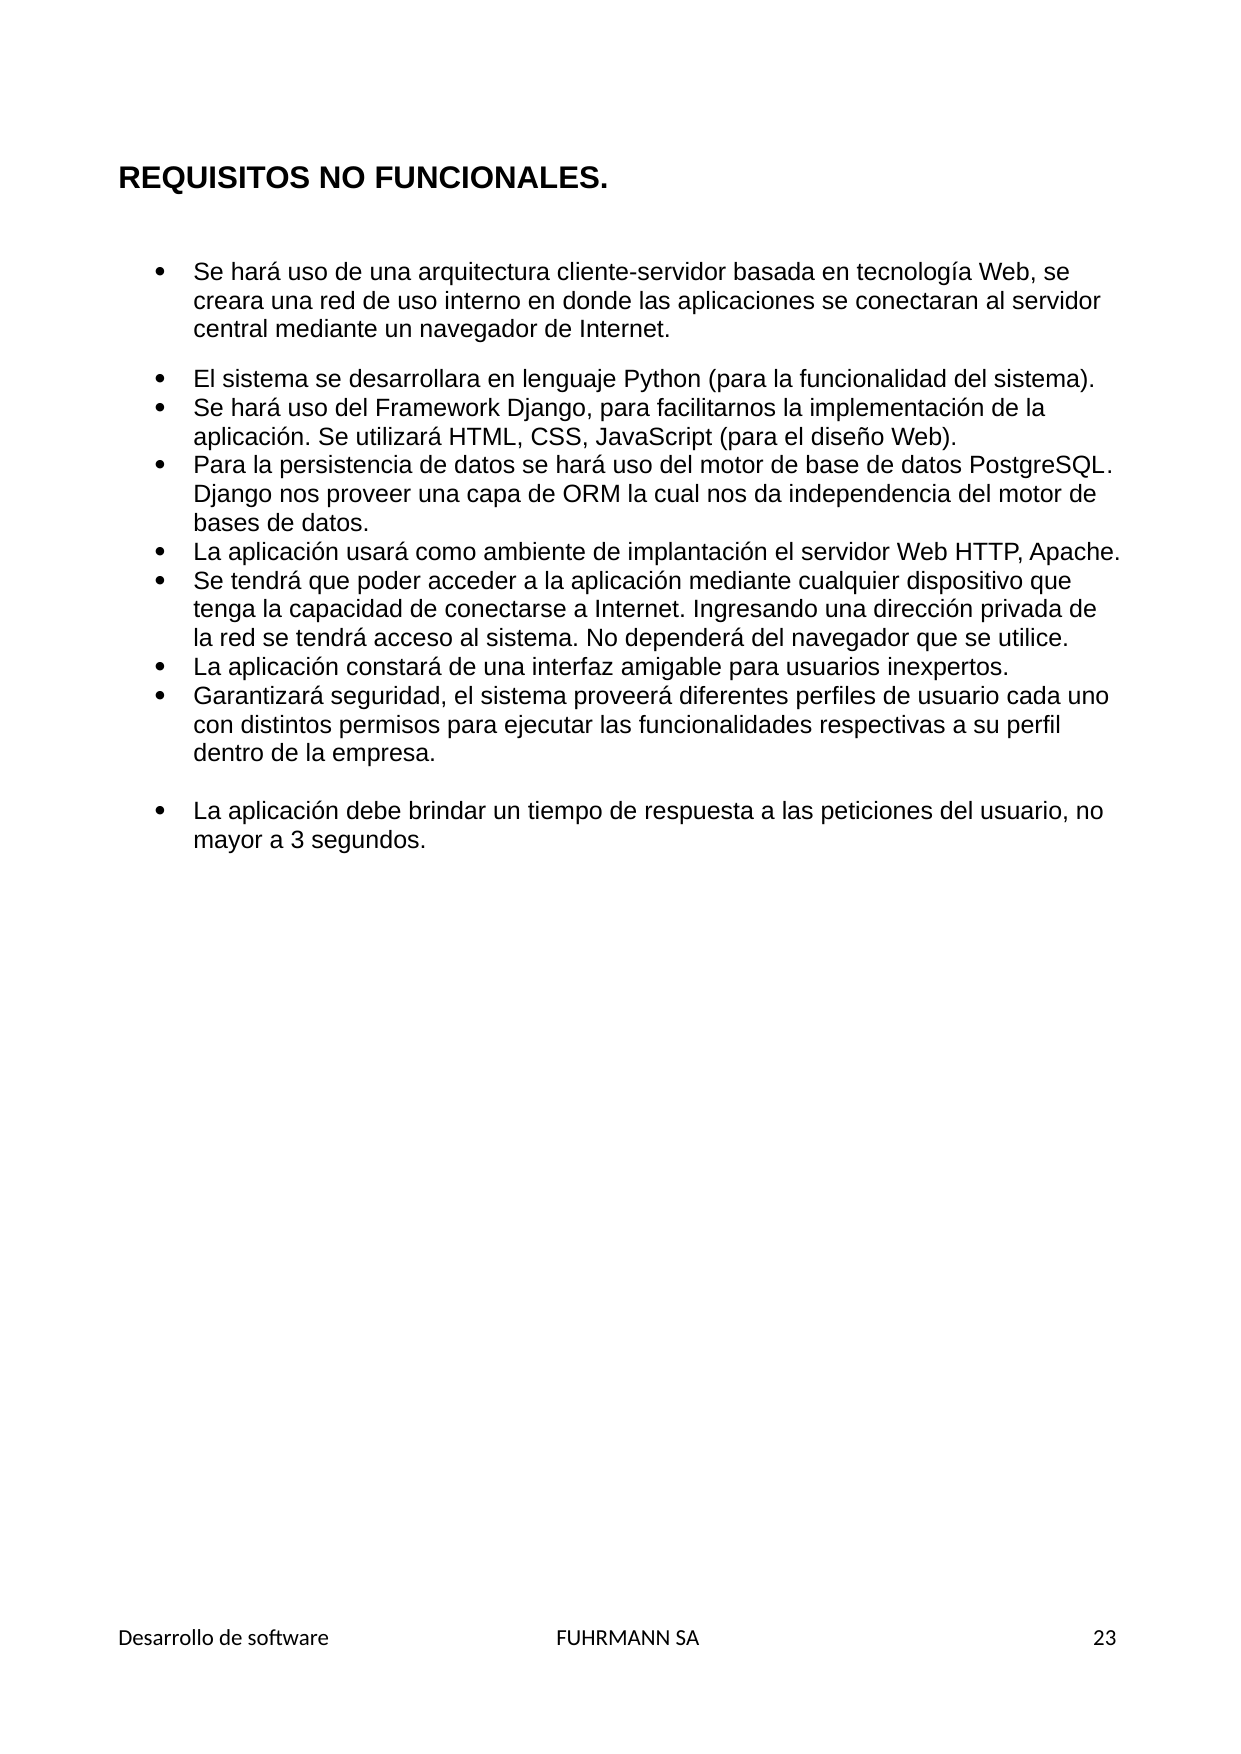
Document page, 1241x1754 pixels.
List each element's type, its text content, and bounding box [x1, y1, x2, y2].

list Garantizará seguridad, el sistema proveerá diferentes perfiles de usuario cada uno con distintos permisos para ejecutar las funcionalidades respectivas a su perfil dentro de la empresa. [156, 681, 1122, 767]
list Se hará uso del Framework Django, para facilitarnos la implementación de la aplicación. Se utilizará HTML, CSS, JavaScript (para el diseño Web). [156, 393, 1122, 450]
list Se hará uso de una arquitectura cliente-servidor basada en tecnología Web, se creara una red de uso interno en donde las aplicaciones se conectaran al servidor central mediante un navegador de Internet. [156, 257, 1122, 343]
list Para la persistencia de datos se hará uso del motor de base de datos PostgreSQL. Django nos proveer una capa de ORM la cual nos da independencia del motor de bases de datos. [156, 450, 1122, 537]
list La aplicación usará como ambiente de implantación el servidor Web HTTP, Apache. [156, 537, 1122, 566]
list La aplicación constará de una interfaz amigable para usuarios inexpertos. [156, 652, 1122, 681]
list Se tendrá que poder acceder a la aplicación mediante cualquier dispositivo que tenga la capacidad de conectarse a Internet. Ingresando una dirección privada de la red se tendrá acceso al sistema. No dependerá del navegador que se utilice. [156, 566, 1122, 652]
list El sistema se desarrollara en lenguaje Python (para la funcionalidad del sistema). [156, 364, 1122, 393]
subtitle REQUISITOS NO FUNCIONALES. [118, 159, 1122, 195]
list La aplicación debe brindar un tiempo de respuesta a las peticiones del usuario, no mayor a 3 segundos. [156, 796, 1122, 854]
